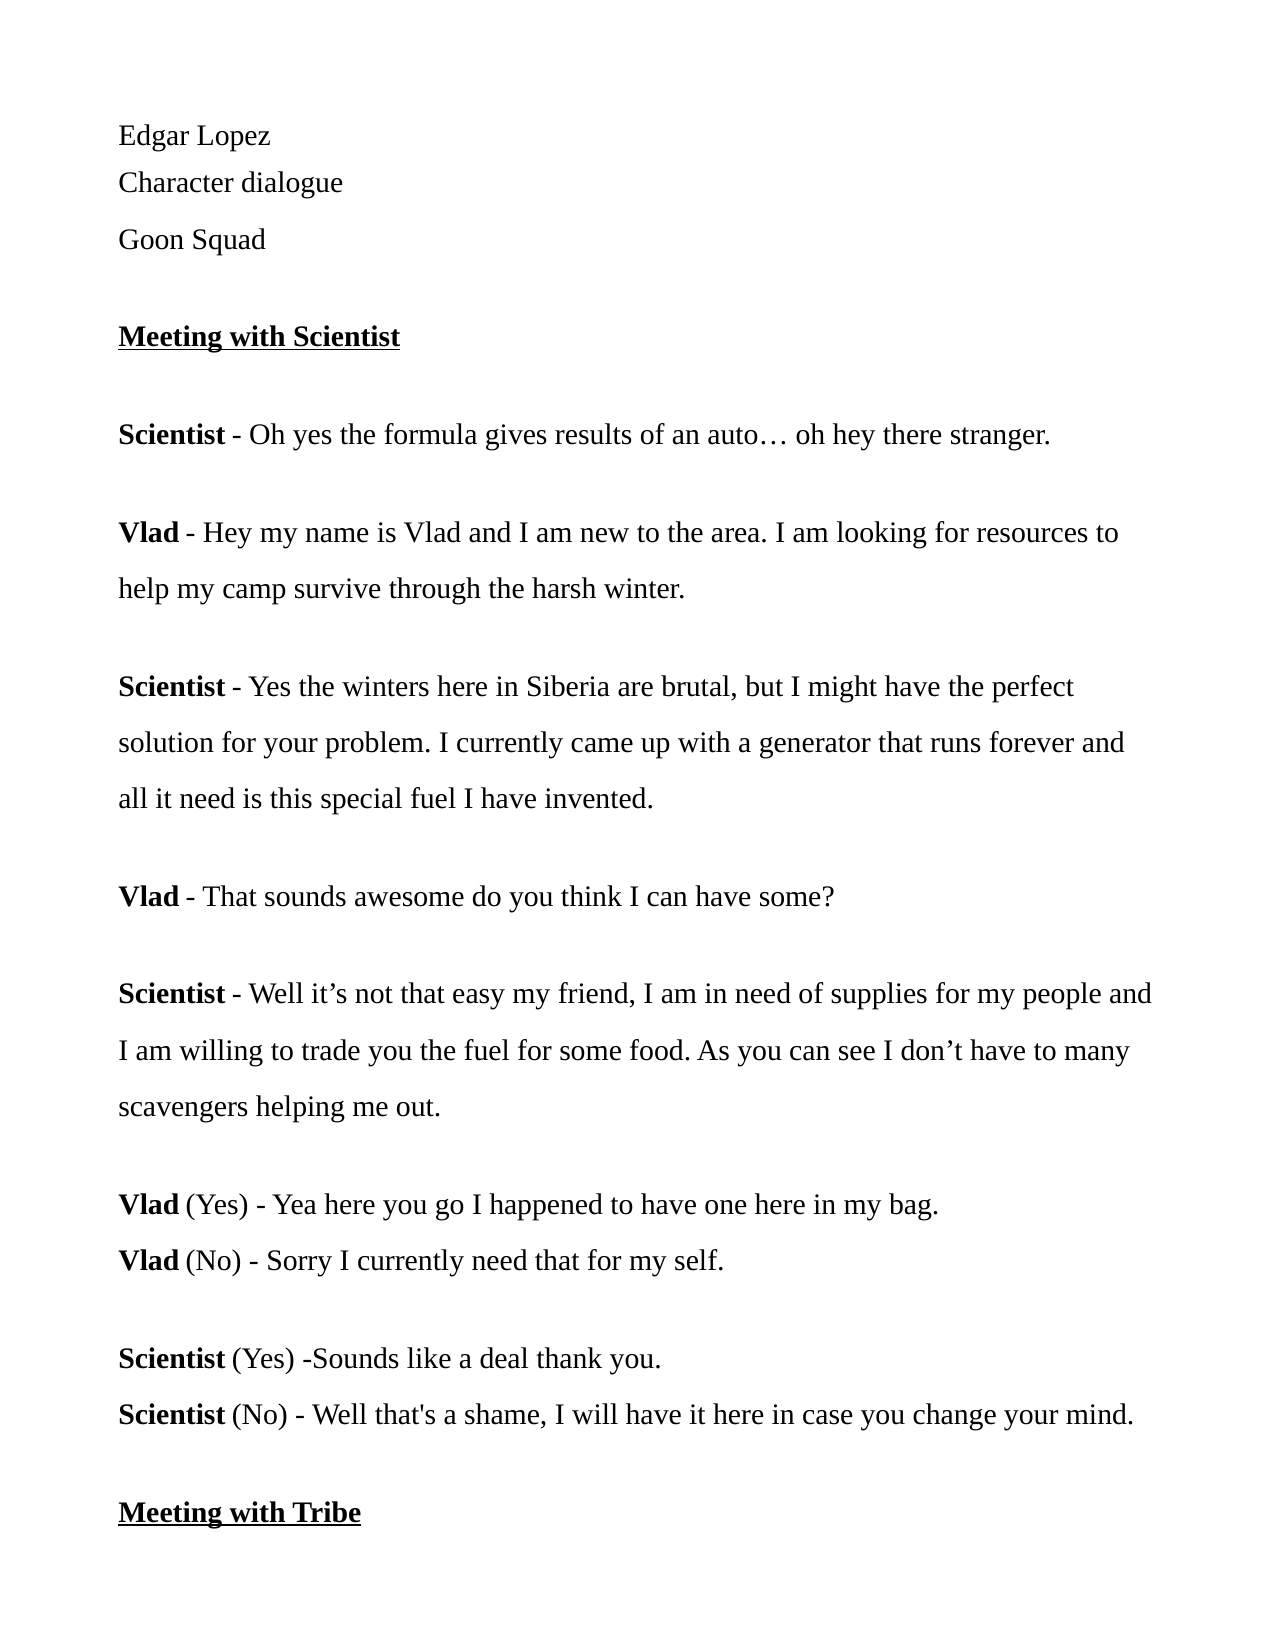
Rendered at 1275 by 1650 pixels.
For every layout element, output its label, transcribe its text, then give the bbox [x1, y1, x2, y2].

text Scientist - Oh yes the formula gives results of an auto… oh hey there stranger. [118, 417, 1157, 451]
text Scientist - Well it’s not that easy my friend, I am in need of supplies for my people and I am willing to trade you the fuel for some food. As you can see I don’t have to many scavengers helping me out. [118, 976, 1157, 1123]
text Meeting with Scientist [118, 319, 1157, 353]
text Scientist (No) - Well that's a shame, I will have it here in case you change your mind. [118, 1397, 1157, 1431]
text Goon Squad [118, 222, 1157, 256]
text Edgar Lopez [118, 118, 1157, 152]
text Scientist (Yes) -Sounds like a deal thank you. [118, 1341, 1157, 1375]
text Vlad (Yes) - Yea here you go I happened to have one here in my bag. [118, 1187, 1157, 1221]
text Character dialogue [118, 165, 1157, 199]
text Meeting with Tribe [118, 1494, 1157, 1529]
text Vlad (No) - Sorry I currently need that for my self. [118, 1243, 1157, 1277]
text Vlad - That sounds awesome do you think I can have some? [118, 879, 1157, 913]
text Vlad - Hey my name is Vlad and I am new to the area. I am looking for resources to help my camp survive through the harsh winter. [118, 514, 1157, 605]
text Scientist - Yes the winters here in Siberia are brutal, but I might have the perfect solution for your problem. I currently came up with a generator that runs forever and all it need is this special fuel I have invented. [118, 668, 1157, 815]
